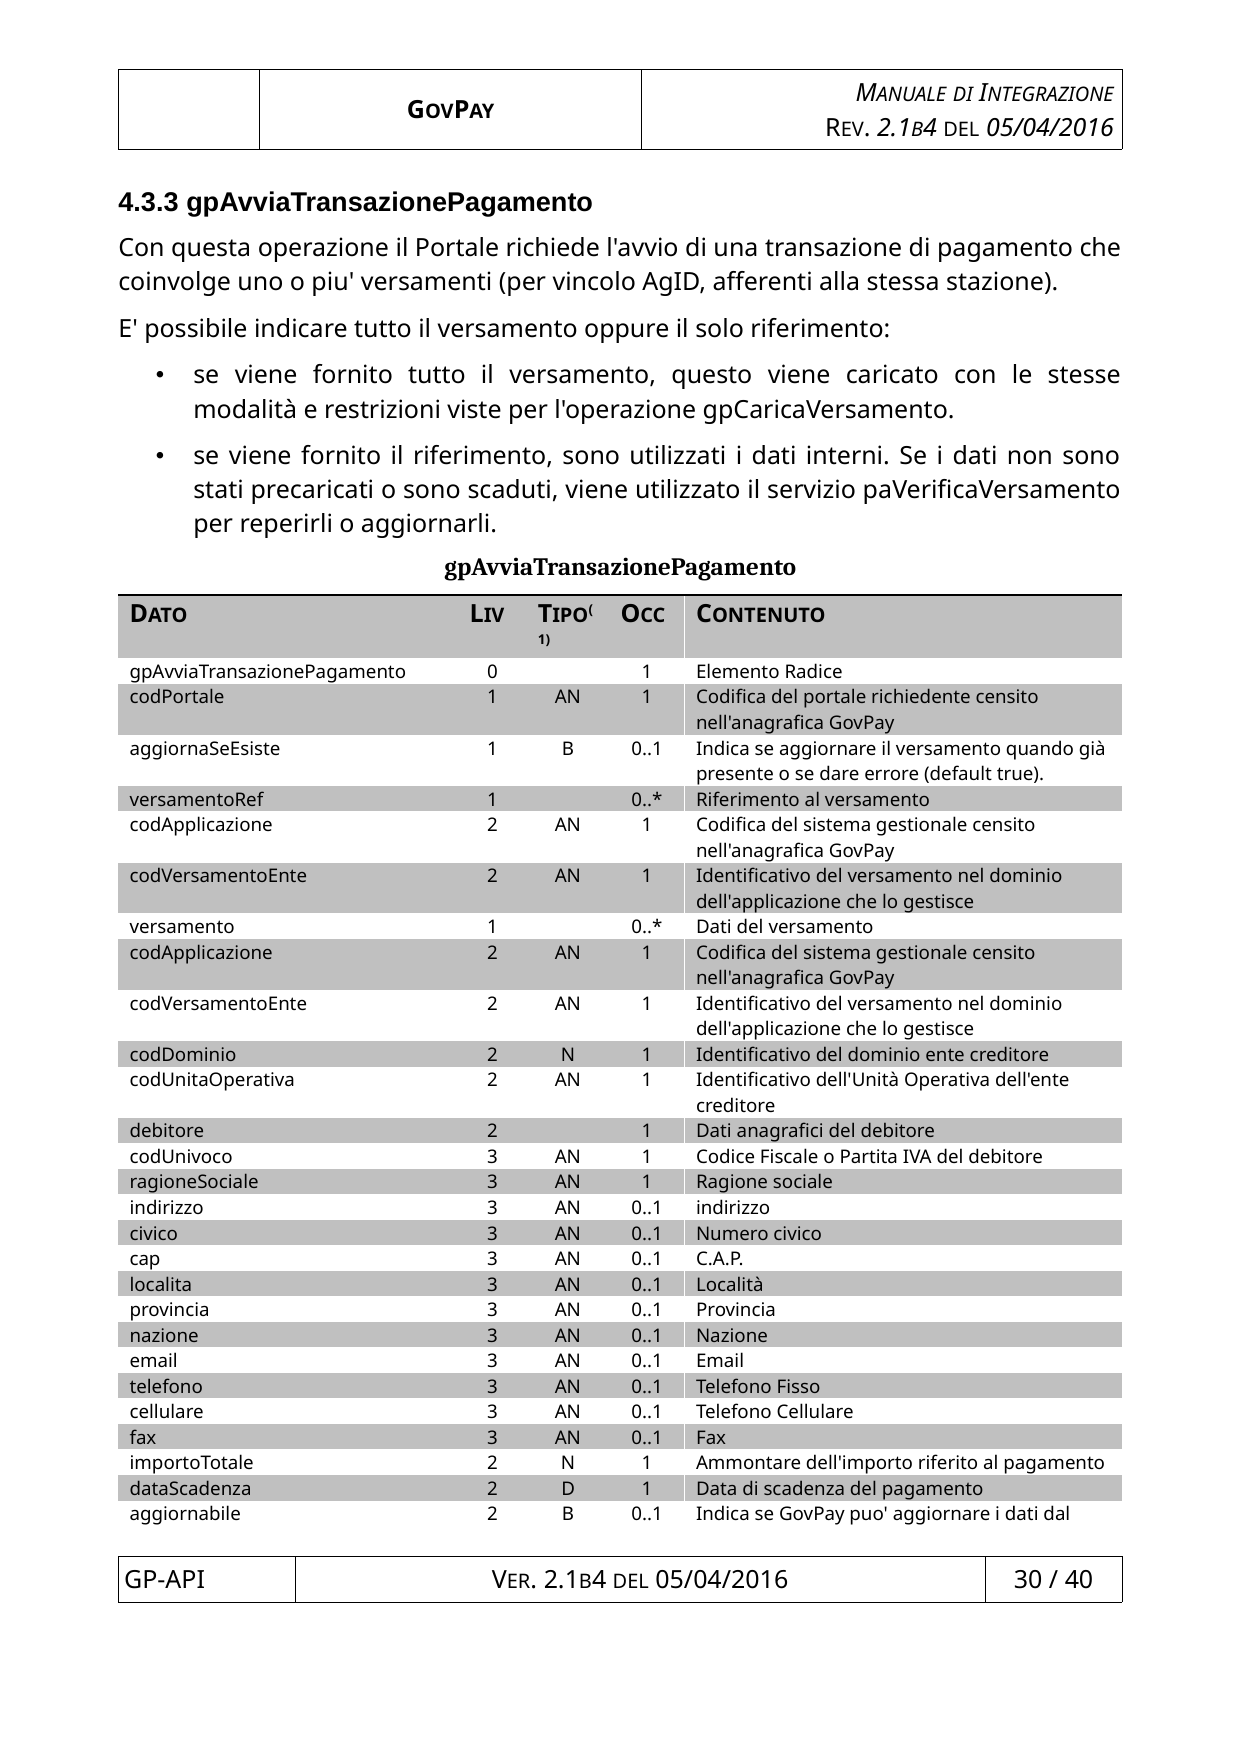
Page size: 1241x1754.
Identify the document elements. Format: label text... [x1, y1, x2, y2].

subtitle gpAvviaTransazionePagamento [118, 186, 1122, 217]
table_cell 0..1 [609, 1245, 684, 1271]
table_cell ragioneSociale [118, 1169, 458, 1194]
table_cell Identificativo dell'Unità Operativa dell'ente creditore [685, 1067, 1122, 1118]
table_cell Indica se GovPay puo' aggiornare i dati dal [685, 1501, 1122, 1526]
table_cell 3 [458, 1373, 526, 1398]
table_cell Email [685, 1348, 1122, 1373]
table_cell Nazione [685, 1322, 1122, 1347]
table_cell telefono [118, 1373, 458, 1398]
table_cell Telefono Cellulare [685, 1399, 1122, 1424]
table_cell 0..1 [609, 1194, 684, 1220]
table_cell Dati anagrafici del debitore [685, 1118, 1122, 1143]
list se viene fornito tutto il versamento, questo viene caricato con le stesse modalità e restrizioni viste per l'operazione gpCaricaVersamento. [156, 357, 1122, 425]
table_cell 1 [609, 939, 684, 990]
table_cell C.A.P. [685, 1245, 1122, 1271]
table_cell cellulare [118, 1399, 458, 1424]
table_cell 2 [458, 1501, 526, 1526]
list se viene fornito il riferimento, sono utilizzati i dati interni. Se i dati non sono stati precaricati o sono scaduti, viene utilizzato il servizio paVerificaVersamento per reperirli o aggiornarli. [156, 438, 1122, 540]
table_cell 2 [458, 939, 526, 990]
table_cell versamento [118, 914, 458, 939]
table_cell Località [685, 1271, 1122, 1296]
table_cell debitore [118, 1118, 458, 1143]
text Con questa operazione il Portale richiede l'avvio di una transazione di pagamento che coinvolge uno o piu' versamenti (per vincolo AgID, afferenti alla stessa stazione). [118, 230, 1122, 298]
table_cell AN [526, 863, 609, 913]
table_cell Dato [118, 596, 458, 658]
table_cell 1 [609, 1450, 684, 1475]
table_cell 2 [458, 990, 526, 1041]
text E' possibile indicare tutto il versamento oppure il solo riferimento: [118, 311, 1122, 345]
table_cell 0..* [609, 914, 684, 939]
table_cell 1 [609, 658, 684, 684]
table_cell 1 [609, 990, 684, 1041]
table_cell Riferimento al versamento [685, 786, 1122, 811]
table_cell Identificativo del versamento nel dominio dell'applicazione che lo gestisce [685, 863, 1122, 913]
table_cell 0..1 [609, 1399, 684, 1424]
table_cell AN [526, 1424, 609, 1449]
table_cell 1 [458, 684, 526, 735]
table_cell gpAvviaTransazionePagamento [118, 658, 458, 684]
table_cell 1 [458, 914, 526, 939]
table_cell Fax [685, 1424, 1122, 1449]
table_cell Dati del versamento [685, 914, 1122, 939]
table_cell aggiornabile [118, 1501, 458, 1526]
table_cell AN [526, 990, 609, 1041]
table_cell 1 [609, 684, 684, 735]
table_cell 1 [609, 1067, 684, 1118]
table_cell AN [526, 811, 609, 862]
table_cell 2 [458, 811, 526, 862]
table_cell fax [118, 1424, 458, 1449]
table_cell 0 [458, 658, 526, 684]
table_cell 3 [458, 1169, 526, 1194]
table_cell 3 [458, 1194, 526, 1220]
table_cell codApplicazione [118, 939, 458, 990]
table_cell Data di scadenza del pagamento [685, 1475, 1122, 1501]
table_cell [526, 786, 609, 811]
table_cell Elemento Radice [685, 658, 1122, 684]
table_cell Codifica del sistema gestionale censito nell'anagrafica GovPay [685, 811, 1122, 862]
table_header gpAvviaTransazionePagamento [118, 553, 1122, 594]
table_cell [526, 658, 609, 684]
table_cell cap [118, 1245, 458, 1271]
table_cell N [526, 1041, 609, 1067]
table_cell 2 [458, 1067, 526, 1118]
table_cell 1 [609, 1475, 684, 1501]
table_cell 1 [609, 863, 684, 913]
table_cell 2 [458, 1475, 526, 1501]
table_cell 0..1 [609, 1373, 684, 1398]
table_cell codDominio [118, 1041, 458, 1067]
table_cell 3 [458, 1220, 526, 1245]
table_cell 0..1 [609, 1348, 684, 1373]
table_cell 0..* [609, 786, 684, 811]
table_cell 2 [458, 1118, 526, 1143]
table_cell civico [118, 1220, 458, 1245]
table_cell AN [526, 1067, 609, 1118]
table_cell 1 [609, 1143, 684, 1169]
table_cell 0..1 [609, 1424, 684, 1449]
table_cell dataScadenza [118, 1475, 458, 1501]
table_cell Provincia [685, 1296, 1122, 1322]
table_cell AN [526, 1399, 609, 1424]
table_cell indirizzo [685, 1194, 1122, 1220]
table_cell [526, 1118, 609, 1143]
table_cell AN [526, 684, 609, 735]
table_cell 1 [609, 1041, 684, 1067]
table_cell N [526, 1450, 609, 1475]
table_cell 3 [458, 1271, 526, 1296]
table_cell 3 [458, 1245, 526, 1271]
table_cell AN [526, 1220, 609, 1245]
table_cell [526, 914, 609, 939]
table_cell versamentoRef [118, 786, 458, 811]
table_cell 2 [458, 1450, 526, 1475]
table_cell 1 [609, 1118, 684, 1143]
table_cell 3 [458, 1322, 526, 1347]
table_cell AN [526, 1194, 609, 1220]
table_cell AN [526, 1373, 609, 1398]
table_cell 0..1 [609, 1501, 684, 1526]
table_cell provincia [118, 1296, 458, 1322]
table_cell 2 [458, 1041, 526, 1067]
table_cell email [118, 1348, 458, 1373]
table_cell 0..1 [609, 1271, 684, 1296]
table_cell codUnivoco [118, 1143, 458, 1169]
table_cell B [526, 1501, 609, 1526]
table_cell AN [526, 1169, 609, 1194]
table_cell AN [526, 939, 609, 990]
table_cell 0..1 [609, 1322, 684, 1347]
table_cell nazione [118, 1322, 458, 1347]
table_cell codPortale [118, 684, 458, 735]
table_cell Numero civico [685, 1220, 1122, 1245]
table_cell 1 [609, 1169, 684, 1194]
table_cell 0..1 [609, 735, 684, 786]
table_cell 0..1 [609, 1296, 684, 1322]
table_cell codVersamentoEnte [118, 863, 458, 913]
table_cell Tipo(1) [526, 596, 609, 658]
table_cell AN [526, 1296, 609, 1322]
table_cell importoTotale [118, 1450, 458, 1475]
table_cell Identificativo del versamento nel dominio dell'applicazione che lo gestisce [685, 990, 1122, 1041]
table_cell 3 [458, 1399, 526, 1424]
table_cell AN [526, 1348, 609, 1373]
table_cell D [526, 1475, 609, 1501]
table_cell Liv [458, 596, 526, 658]
table_cell Telefono Fisso [685, 1373, 1122, 1398]
table_cell codVersamentoEnte [118, 990, 458, 1041]
table_cell Ragione sociale [685, 1169, 1122, 1194]
table_cell AN [526, 1245, 609, 1271]
table_cell Indica se aggiornare il versamento quando già presente o se dare errore (default true). [685, 735, 1122, 786]
table_cell indirizzo [118, 1194, 458, 1220]
table_cell localita [118, 1271, 458, 1296]
table_cell Contenuto [685, 596, 1122, 658]
table_cell codApplicazione [118, 811, 458, 862]
table_cell codUnitaOperativa [118, 1067, 458, 1118]
table_cell aggiornaSeEsiste [118, 735, 458, 786]
table_cell AN [526, 1322, 609, 1347]
table_cell 1 [458, 786, 526, 811]
table_cell Identificativo del dominio ente creditore [685, 1041, 1122, 1067]
table_cell Codifica del portale richiedente censito nell'anagrafica GovPay [685, 684, 1122, 735]
table_cell 2 [458, 863, 526, 913]
table_cell 3 [458, 1424, 526, 1449]
table_cell 3 [458, 1296, 526, 1322]
table_cell 3 [458, 1348, 526, 1373]
table_cell 1 [458, 735, 526, 786]
table_cell Codice Fiscale o Partita IVA del debitore [685, 1143, 1122, 1169]
table_cell 3 [458, 1143, 526, 1169]
table_cell Codifica del sistema gestionale censito nell'anagrafica GovPay [685, 939, 1122, 990]
table_cell Ammontare dell'importo riferito al pagamento [685, 1450, 1122, 1475]
table_cell 0..1 [609, 1220, 684, 1245]
table_cell B [526, 735, 609, 786]
table_cell AN [526, 1143, 609, 1169]
table_cell 1 [609, 811, 684, 862]
table_cell Occ [609, 596, 684, 658]
table_cell AN [526, 1271, 609, 1296]
